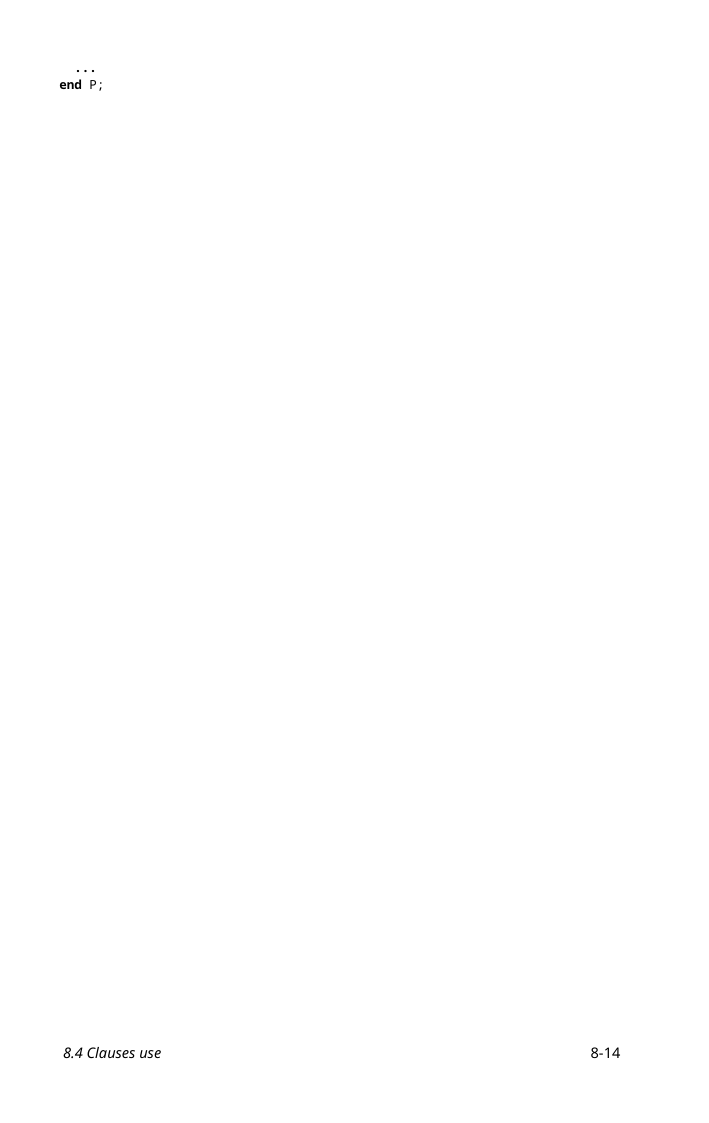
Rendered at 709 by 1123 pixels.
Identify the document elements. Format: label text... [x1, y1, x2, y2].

text ... [59, 59, 620, 76]
text end P; [59, 76, 620, 93]
